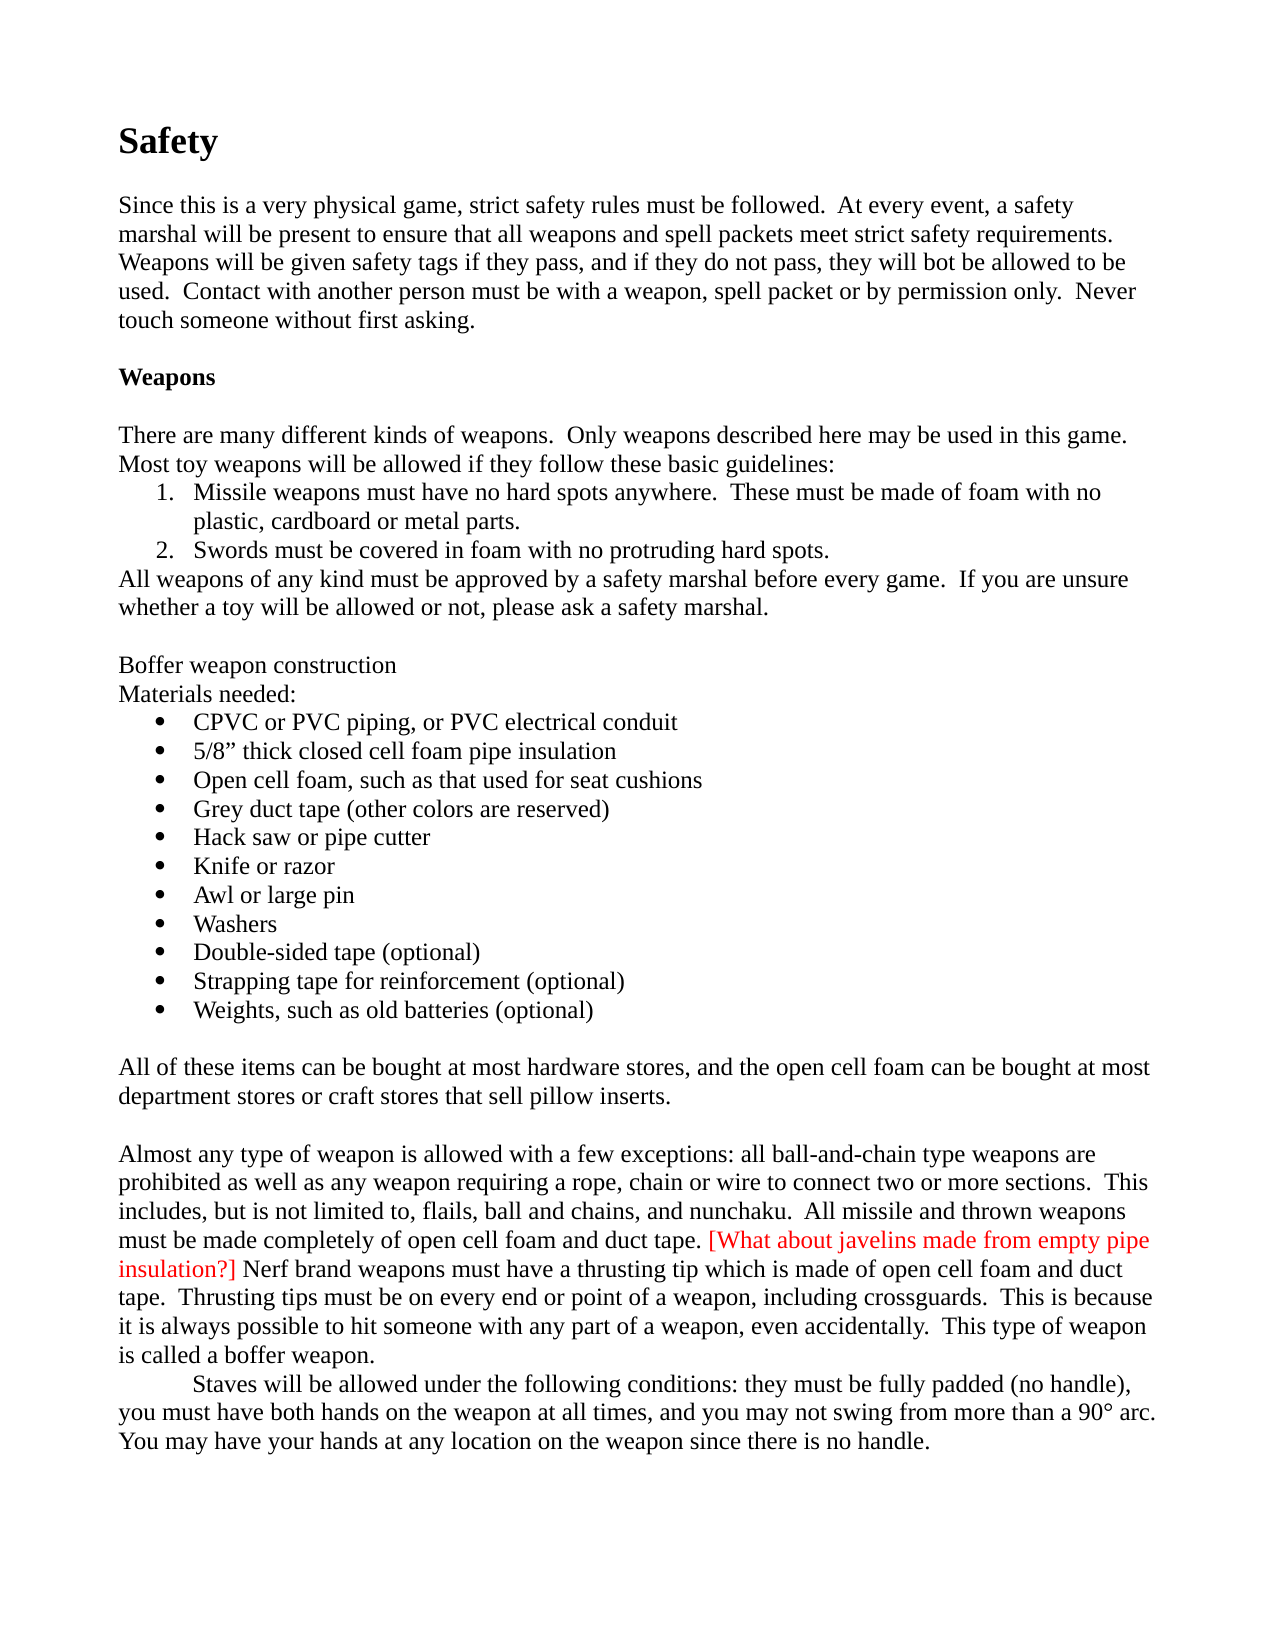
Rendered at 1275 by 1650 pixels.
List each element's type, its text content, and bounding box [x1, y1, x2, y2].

text Materials needed: [118, 679, 1157, 707]
text Staves will be allowed under the following conditions: they must be fully padded (no handle), you must have both hands on the weapon at all times, and you may not swing from more than a 90° arc. You may have your hands at any location on the weapon since there is no handle. [118, 1369, 1157, 1455]
list Swords must be covered in foam with no protruding hard spots. [156, 535, 1157, 564]
list Knife or razor [156, 851, 1157, 880]
list Hack saw or pipe cutter [156, 822, 1157, 851]
list Awl or large pin [156, 880, 1157, 909]
list CPVC or PVC piping, or PVC electrical conduit [156, 707, 1157, 736]
subtitle Weapons [118, 362, 1157, 391]
text Almost any type of weapon is allowed with a few exceptions: all ball-and-chain type weapons are prohibited as well as any weapon requiring a rope, chain or wire to connect two or more sections. This includes, but is not limited to, flails, ball and chains, and nunchaku. All missile and thrown weapons must be made completely of open cell foam and duct tape. [What about javelins made from empty pipe insulation?] Nerf brand weapons must have a thrusting tip which is made of open cell foam and duct tape. Thrusting tips must be on every end or point of a weapon, including crossguards. This is because it is always possible to hit someone with any part of a weapon, even accidentally. This type of weapon is called a boffer weapon. [118, 1139, 1157, 1369]
list Open cell foam, such as that used for seat cushions [156, 765, 1157, 794]
text All weapons of any kind must be approved by a safety marshal before every game. If you are unsure whether a toy will be allowed or not, please ask a safety marshal. [118, 564, 1157, 621]
list Strapping tape for reinforcement (optional) [156, 966, 1157, 995]
text All of these items can be bought at most hardware stores, and the open cell foam can be bought at most department stores or craft stores that sell pillow inserts. [118, 1052, 1157, 1110]
list Washers [156, 909, 1157, 937]
list Missile weapons must have no hard spots anywhere. These must be made of foam with no plastic, cardboard or metal parts. [156, 477, 1157, 535]
list 5/8” thick closed cell foam pipe insulation [156, 736, 1157, 765]
list Double-sided tape (optional) [156, 937, 1157, 966]
list Grey duct tape (other colors are reserved) [156, 794, 1157, 822]
subtitle Safety [118, 118, 1157, 161]
list Weights, such as old batteries (optional) [156, 995, 1157, 1024]
text Boffer weapon construction [118, 650, 1157, 679]
text Since this is a very physical game, strict safety rules must be followed. At every event, a safety marshal will be present to ensure that all weapons and spell packets meet strict safety requirements. Weapons will be given safety tags if they pass, and if they do not pass, they will bot be allowed to be used. Contact with another person must be with a weapon, spell packet or by permission only. Never touch someone without first asking. [118, 190, 1157, 334]
text There are many different kinds of weapons. Only weapons described here may be used in this game. Most toy weapons will be allowed if they follow these basic guidelines: [118, 420, 1157, 477]
